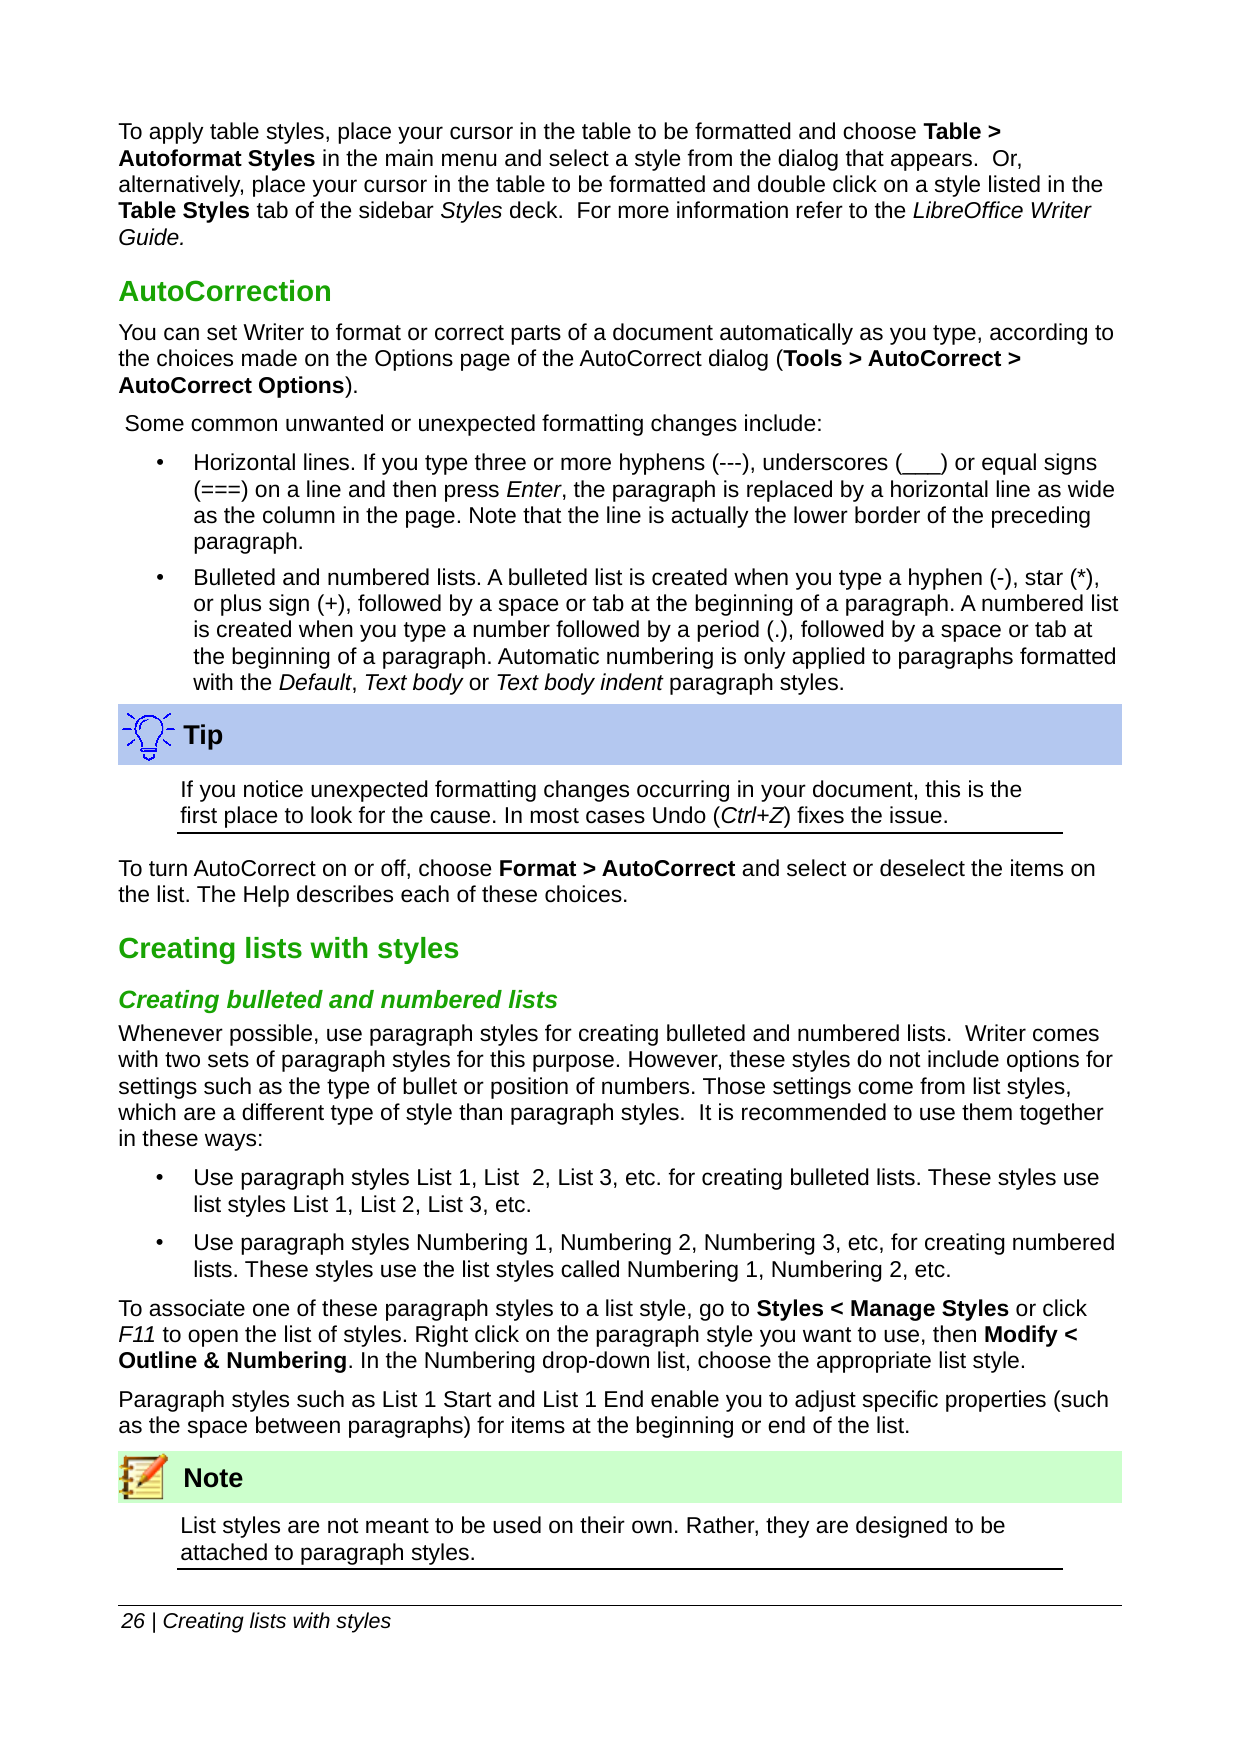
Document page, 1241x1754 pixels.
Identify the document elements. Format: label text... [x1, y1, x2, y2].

text To apply table styles, place your cursor in the table to be formatted and choose Table > Autoformat Styles in the main menu and select a style from the dialog that appears. Or, alternatively, place your cursor in the table to be formatted and double click on a style listed in the Table Styles tab of the sidebar Styles deck. For more information refer to the LibreOffice Writer Guide. [118, 118, 1122, 250]
picture [119, 1452, 170, 1503]
subtitle Note [118, 1451, 1122, 1503]
subtitle Creating lists with styles [118, 931, 1122, 964]
list Horizontal lines. If you type three or more hyphens (---), underscores (___) or equal signs (===) on a line and then press Enter, the paragraph is replaced by a horizontal line as wide as the column in the page. Note that the line is actually the lower border of the preceding paragraph. [156, 449, 1122, 555]
list Use paragraph styles Numbering 1, Numbering 2, Numbering 3, etc, for creating numbered lists. These styles use the list styles called Numbering 1, Numbering 2, etc. [156, 1229, 1122, 1282]
text To turn AutoCorrect on or off, choose Format > AutoCorrect and select or deselect the items on the list. The Help describes each of these choices. [118, 855, 1122, 907]
picture [119, 705, 179, 765]
text Paragraph styles such as List 1 Start and List 1 End enable you to adjust specific properties (such as the space between paragraphs) for items at the beginning or end of the list. [118, 1386, 1122, 1439]
subtitle Creating bulleted and numbered lists [118, 985, 1122, 1014]
text Some common unwanted or unexpected formatting changes include: [118, 410, 1122, 437]
text Whenever possible, use paragraph styles for creating bulleted and numbered lists. Writer comes with two sets of paragraph styles for this purpose. However, these styles do not include options for settings such as the type of bullet or position of numbers. Those settings come from list styles, which are a different type of style than paragraph styles. It is recommended to use them together in these ways: [118, 1020, 1122, 1152]
list Use paragraph styles List 1, List 2, List 3, etc. for creating bulleted lists. These styles use list styles List 1, List 2, List 3, etc. [156, 1164, 1122, 1217]
text You can set Writer to format or correct parts of a document automatically as you type, according to the choices made on the Options page of the AutoCorrect dialog (Tools > AutoCorrect > AutoCorrect Options). [118, 319, 1122, 398]
text List styles are not meant to be used on their own. Rather, they are designed to be attached to paragraph styles. [177, 1509, 1063, 1568]
list Bulleted and numbered lists. A bulleted list is created when you type a hyphen (-), star (*), or plus sign (+), followed by a space or tab at the beginning of a paragraph. A numbered list is created when you type a number followed by a period (.), followed by a space or tab at the beginning of a paragraph. Automatic numbering is only applied to paragraphs formatted with the Default, Text body or Text body indent paragraph styles. [156, 563, 1122, 695]
text If you notice unexpected formatting changes occurring in your document, this is the first place to look for the cause. In most cases Undo (Ctrl+Z) fixes the issue. [177, 773, 1063, 832]
subtitle AutoCorrection [118, 273, 1122, 307]
text To associate one of these paragraph styles to a list style, go to Styles < Manage Styles or click F11 to open the list of styles. Right click on the paragraph style you want to use, then Modify < Outline & Numbering. In the Numbering drop-down list, choose the appropriate list style. [118, 1294, 1122, 1374]
subtitle Tip [118, 704, 1122, 765]
